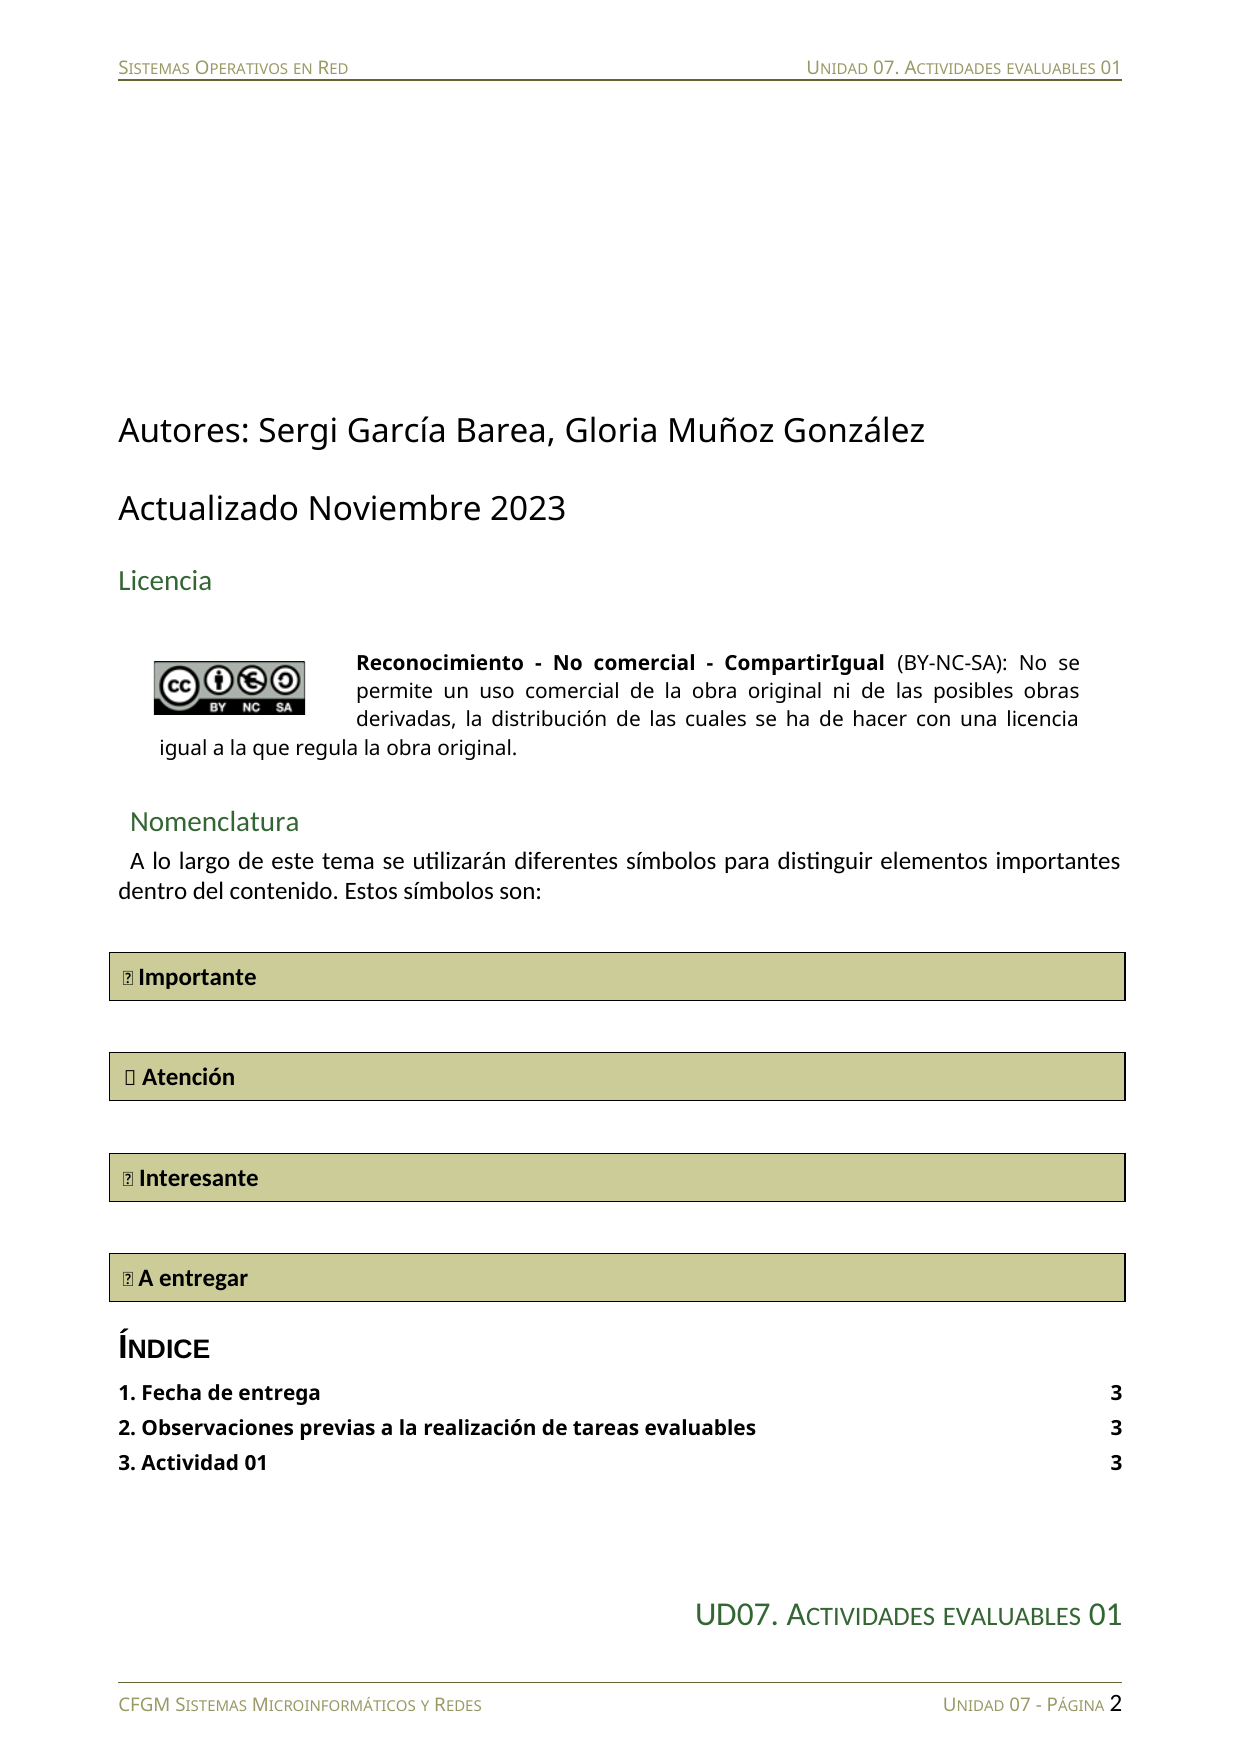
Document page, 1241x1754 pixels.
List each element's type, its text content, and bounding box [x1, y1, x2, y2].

text 📖 Importante [110, 953, 1124, 1000]
text ❕ Atención [110, 1053, 1124, 1100]
picture [153, 661, 306, 715]
text A lo largo de este tema se utilizarán diferentes símbolos para distinguir elementos importantes dentro del contenido. Estos símbolos son: [118, 845, 1122, 906]
text Autores: Sergi García Barea, Gloria Muñoz González [118, 407, 1122, 453]
text Reconocimiento - No comercial - CompartirIgual (BY-NC-SA): No se permite un uso comercial de la obra original ni de las posibles obras derivadas, la distribución de las cuales se ha de hacer con una licencia igual a la que regula la obra original. [159, 648, 1080, 761]
text Índice [118, 1327, 1122, 1366]
text Nomenclatura [118, 803, 1122, 838]
text 1. Fecha de entrega 3 [118, 1378, 1122, 1407]
text Actualizado Noviembre 2023 [118, 485, 1122, 530]
text 💬 Interesante [110, 1154, 1124, 1201]
text Licencia [118, 562, 1122, 598]
text 📕 A entregar [110, 1254, 1124, 1301]
text 3. Actividad 01 3 [118, 1448, 1122, 1476]
text 2. Observaciones previas a la realización de tareas evaluables 3 [118, 1413, 1122, 1441]
text UD07. Actividades evaluables 01 [118, 1593, 1122, 1633]
